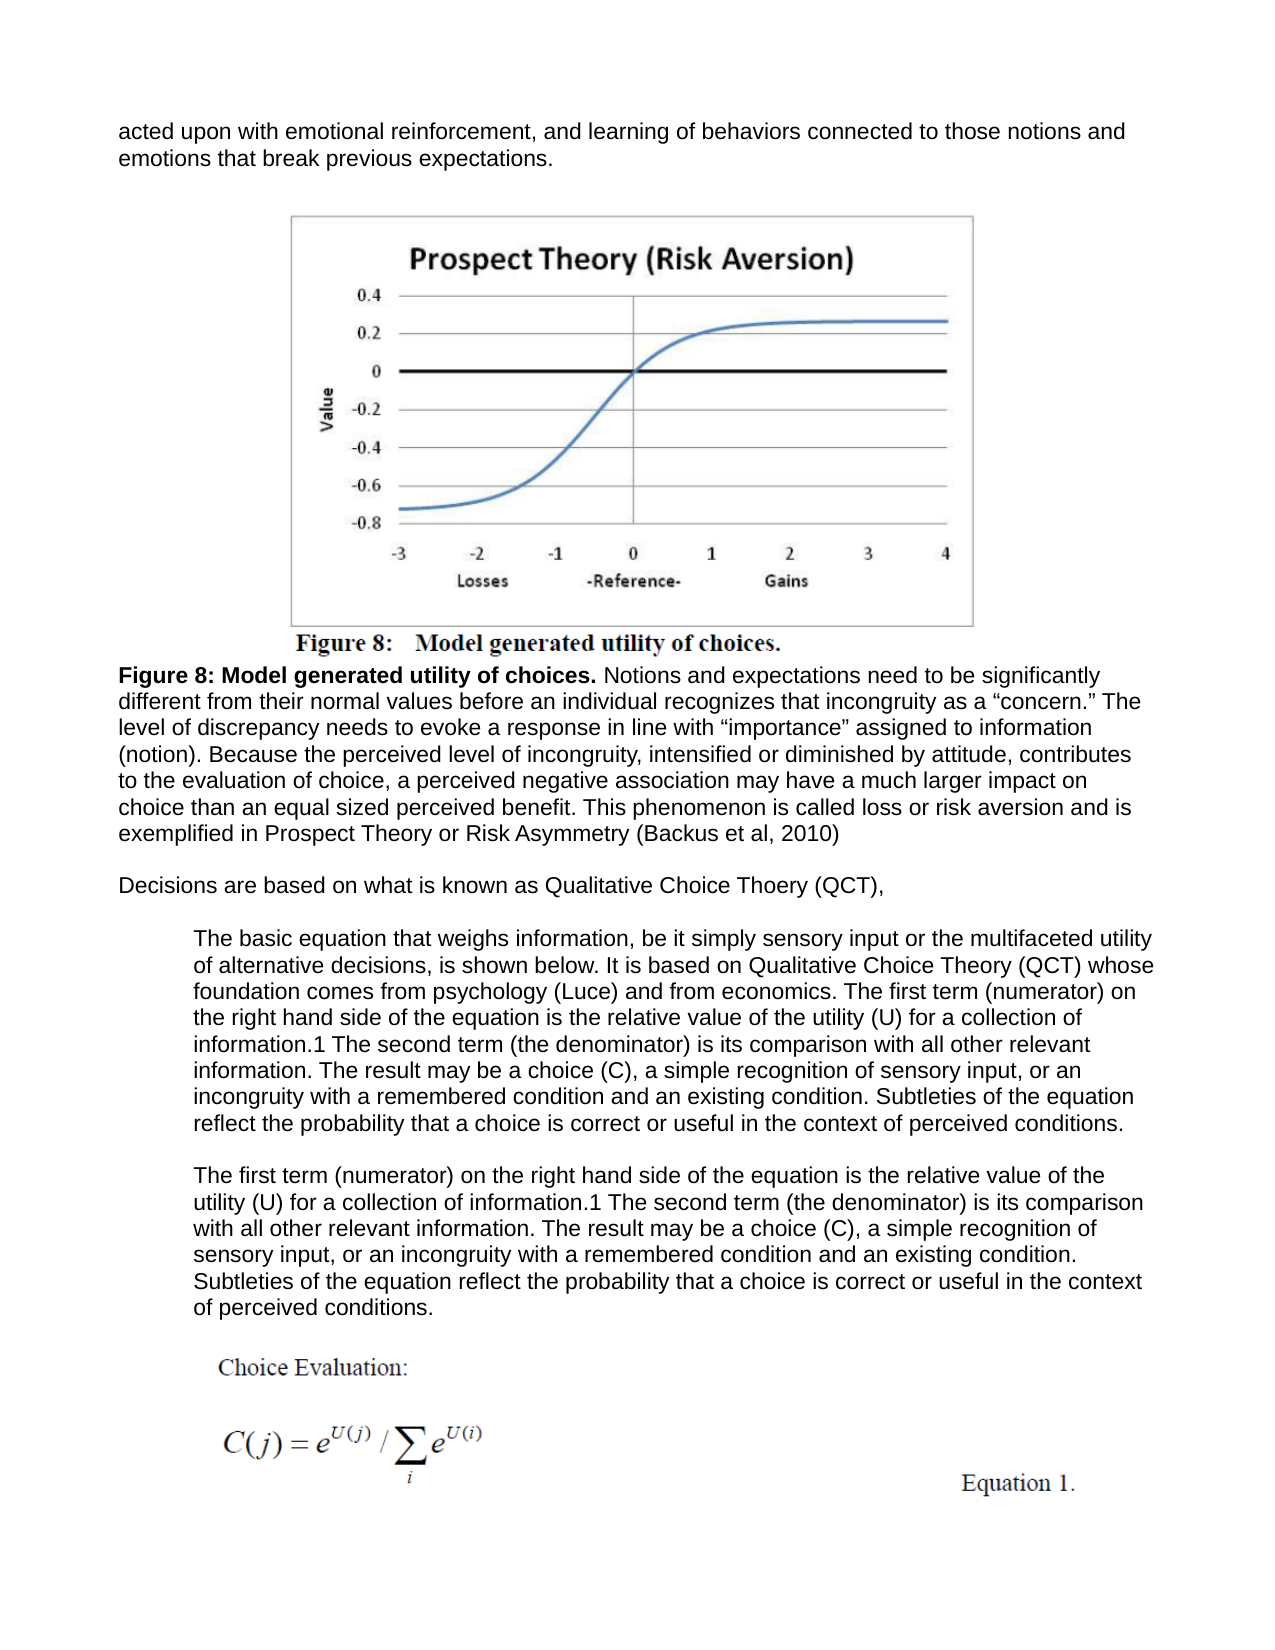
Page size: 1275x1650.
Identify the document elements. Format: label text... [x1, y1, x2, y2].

text acted upon with emotional reinforcement, and learning of behaviors connected to those notions and emotions that break previous expectations. [118, 118, 1157, 171]
text The first term (numerator) on the right hand side of the equation is the relative value of the utility (U) for a collection of information.1 The second term (the denominator) is its comparison with all other relevant information. The result may be a choice (C), a simple recognition of sensory input, or an incongruity with a remembered condition and an existing condition. Subtleties of the equation reflect the probability that a choice is correct or useful in the context of perceived conditions. [193, 1162, 1157, 1321]
picture [193, 1345, 1082, 1517]
text Decisions are based on what is known as Qualitative Choice Thoery (QCT), [118, 872, 1157, 899]
picture [278, 197, 997, 662]
text Figure 8: Model generated utility of choices. Notions and expectations need to be significantly different from their normal values before an individual recognizes that incongruity as a “concern.” The level of discrepancy needs to evoke a response in line with “importance” assigned to information (notion). Because the perceived level of incongruity, intensified or diminished by attitude, contributes to the evaluation of choice, a perceived negative association may have a much larger impact on choice than an equal sized perceived benefit. This phenomenon is called loss or risk aversion and is exemplified in Prospect Theory or Risk Asymmetry (Backus et al, 2010) [118, 197, 1157, 846]
text The basic equation that weighs information, be it simply sensory input or the multifaceted utility of alternative decisions, is shown below. It is based on Qualitative Choice Theory (QCT) whose foundation comes from psychology (Luce) and from economics. The first term (numerator) on the right hand side of the equation is the relative value of the utility (U) for a collection of information.1 The second term (the denominator) is its comparison with all other relevant information. The result may be a choice (C), a simple recognition of sensory input, or an incongruity with a remembered condition and an existing condition. Subtleties of the equation reflect the probability that a choice is correct or useful in the context of perceived conditions. [193, 925, 1157, 1136]
